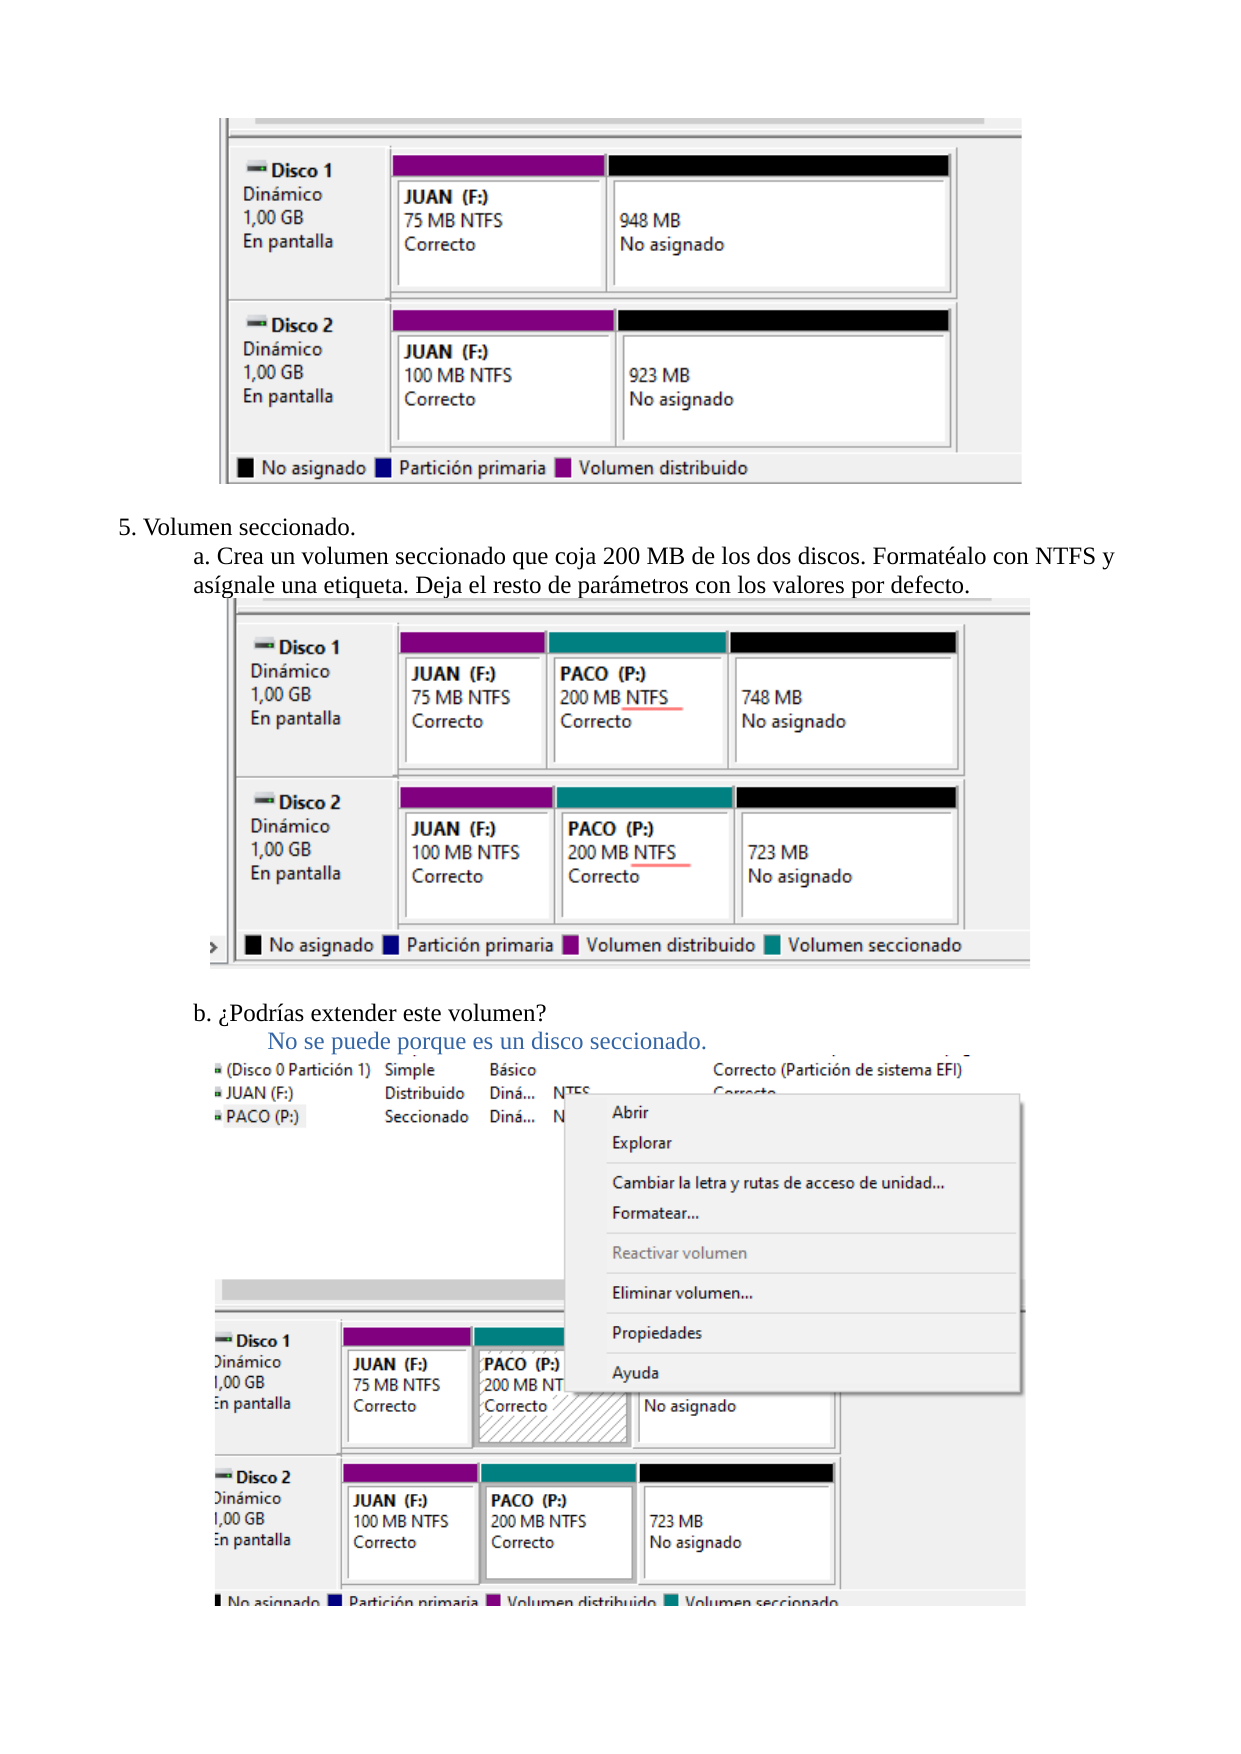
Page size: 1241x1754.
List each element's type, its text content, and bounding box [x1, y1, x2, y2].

picture [214, 1055, 1026, 1606]
text b. ¿Podrías extender este volumen? [193, 998, 1122, 1026]
text 5. Volumen seccionado. [118, 512, 1122, 541]
text a. Crea un volumen seccionado que coja 200 MB de los dos discos. Formatéalo con NTFS y asígnale una etiqueta. Deja el resto de parámetros con los valores por defecto. [193, 541, 1122, 599]
picture [210, 598, 1031, 969]
picture [218, 118, 1022, 484]
text No se puede porque es un disco seccionado. [193, 1026, 1122, 1055]
